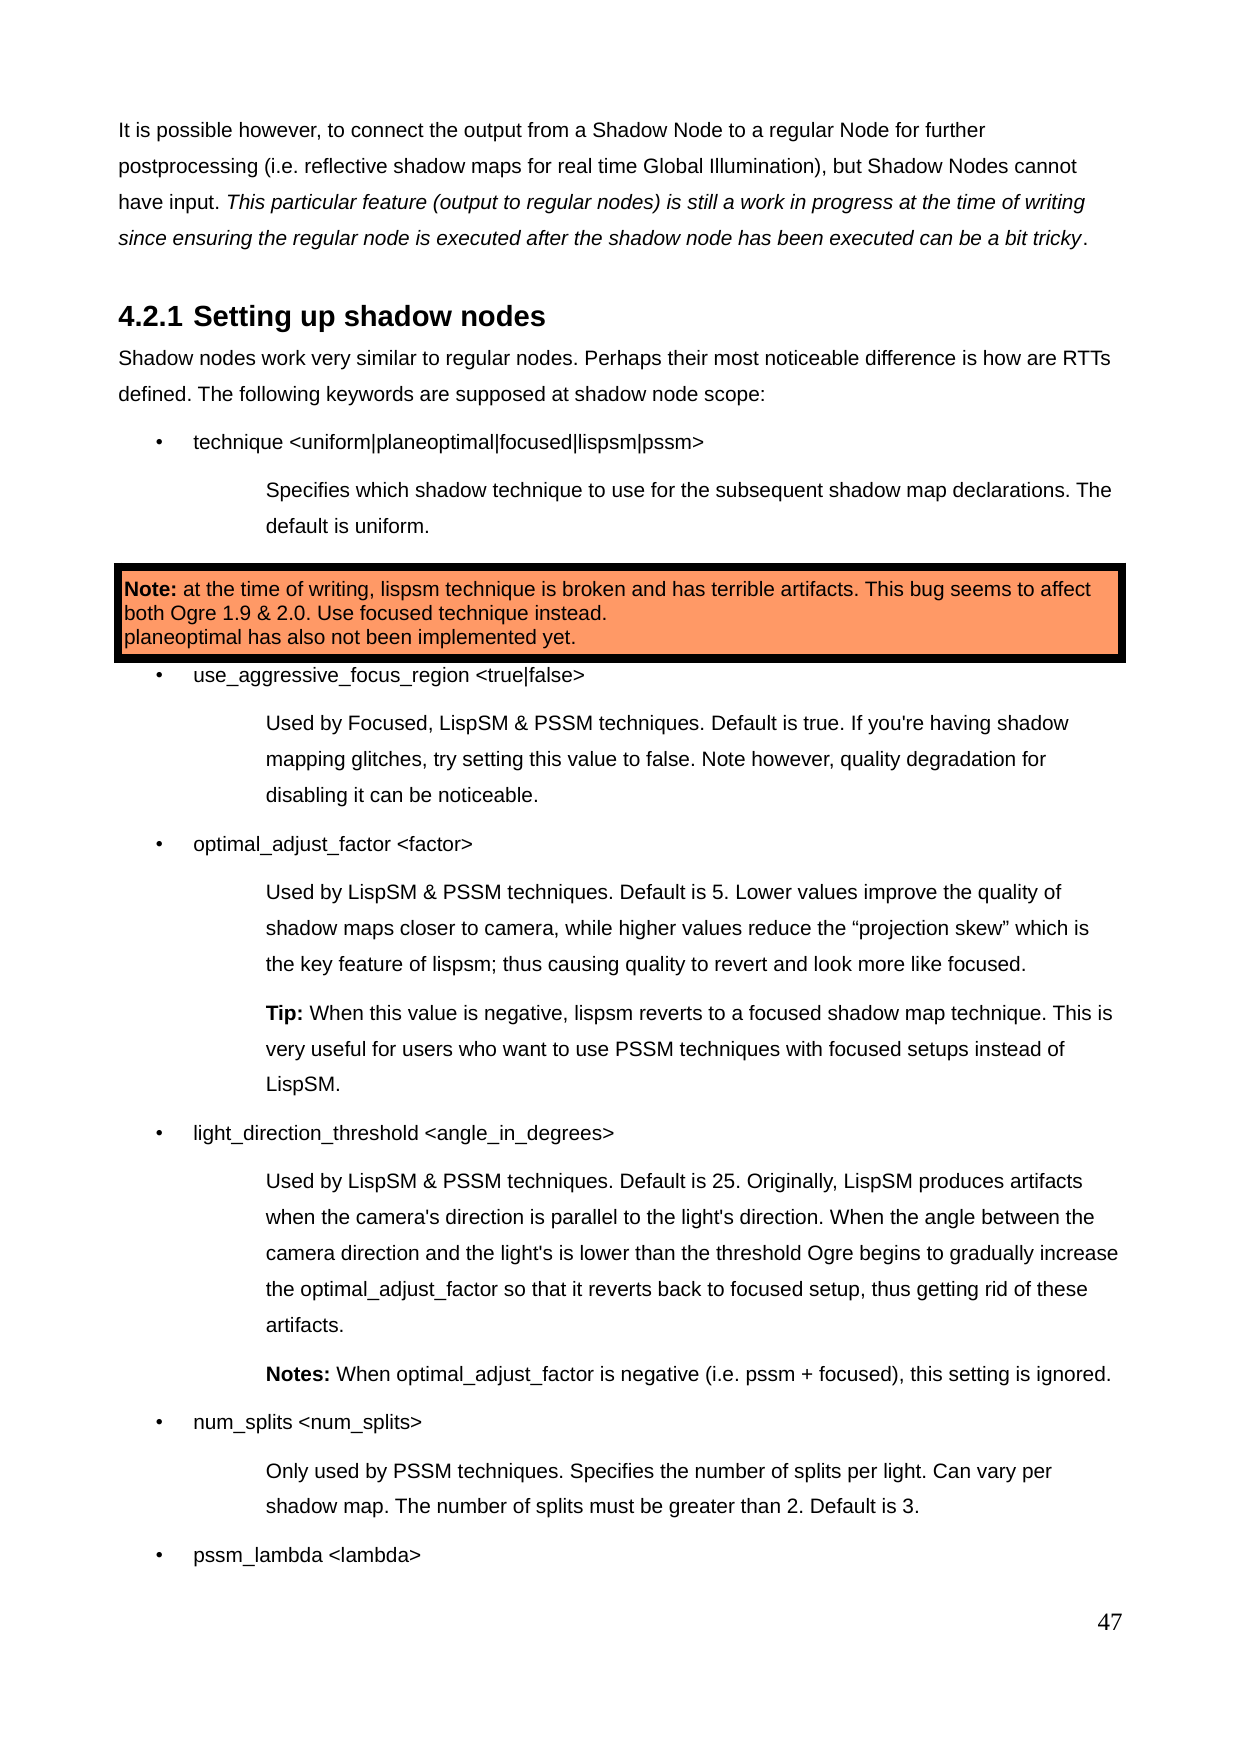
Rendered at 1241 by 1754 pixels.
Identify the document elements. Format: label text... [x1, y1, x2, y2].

list use_aggressive_focus_region <true|false> [156, 663, 1122, 687]
subtitle Setting up shadow nodes [118, 299, 1122, 333]
list optimal_adjust_factor <factor> [156, 832, 1122, 856]
text Notes: When optimal_adjust_factor is negative (i.e. pssm + focused), this setting is ignored. [266, 1361, 1122, 1385]
text Used by LispSM & PSSM techniques. Default is 25. Originally, LispSM produces artifacts when the camera's direction is parallel to the light's direction. When the angle between the camera direction and the light's is lower than the threshold Ogre begins to gradually increase the optimal_adjust_factor so that it reverts back to focused setup, thus getting rid of these artifacts. [266, 1169, 1122, 1337]
table_header Note: at the time of writing, lispsm technique is broken and has terrible artifacts. This bug seems to affect both Ogre 1.9 & 2.0. Use focused technique instead. planeoptimal has also not been implemented yet. [122, 571, 1118, 654]
list technique <uniform|planeoptimal|focused|lispsm|pssm> [156, 430, 1122, 454]
list num_splits <num_splits> [156, 1410, 1122, 1434]
text It is possible however, to connect the output from a Shadow Node to a regular Node for further postprocessing (i.e. reflective shadow maps for real time Global Illumination), but Shadow Nodes cannot have input. This particular feature (output to regular nodes) is still a work in progress at the time of writing since ensuring the regular node is executed after the shadow node has been executed can be a bit tricky. [118, 118, 1122, 250]
text Used by LispSM & PSSM techniques. Default is 5. Lower values improve the quality of shadow maps closer to camera, while higher values reduce the “projection skew” which is the key feature of lispsm; thus causing quality to revert and look more like focused. [266, 880, 1122, 976]
list pssm_lambda <lambda> [156, 1543, 1122, 1567]
text Specifies which shadow technique to use for the subsequent shadow map declarations. The default is uniform. [266, 478, 1122, 538]
text Shadow nodes work very similar to regular nodes. Perhaps their most noticeable difference is how are RTTs defined. The following keywords are supposed at shadow node scope: [118, 345, 1122, 405]
text Used by Focused, LispSM & PSSM techniques. Default is true. If you're having shadow mapping glitches, try setting this value to false. Note however, quality degradation for disabling it can be noticeable. [266, 711, 1122, 807]
text Only used by PSSM techniques. Specifies the number of splits per light. Can vary per shadow map. The number of splits must be greater than 2. Default is 3. [266, 1458, 1122, 1518]
text Tip: When this value is negative, lispsm reverts to a focused shadow map technique. This is very useful for users who want to use PSSM techniques with focused setups instead of LispSM. [266, 1000, 1122, 1096]
list light_direction_threshold <angle_in_degrees> [156, 1121, 1122, 1145]
